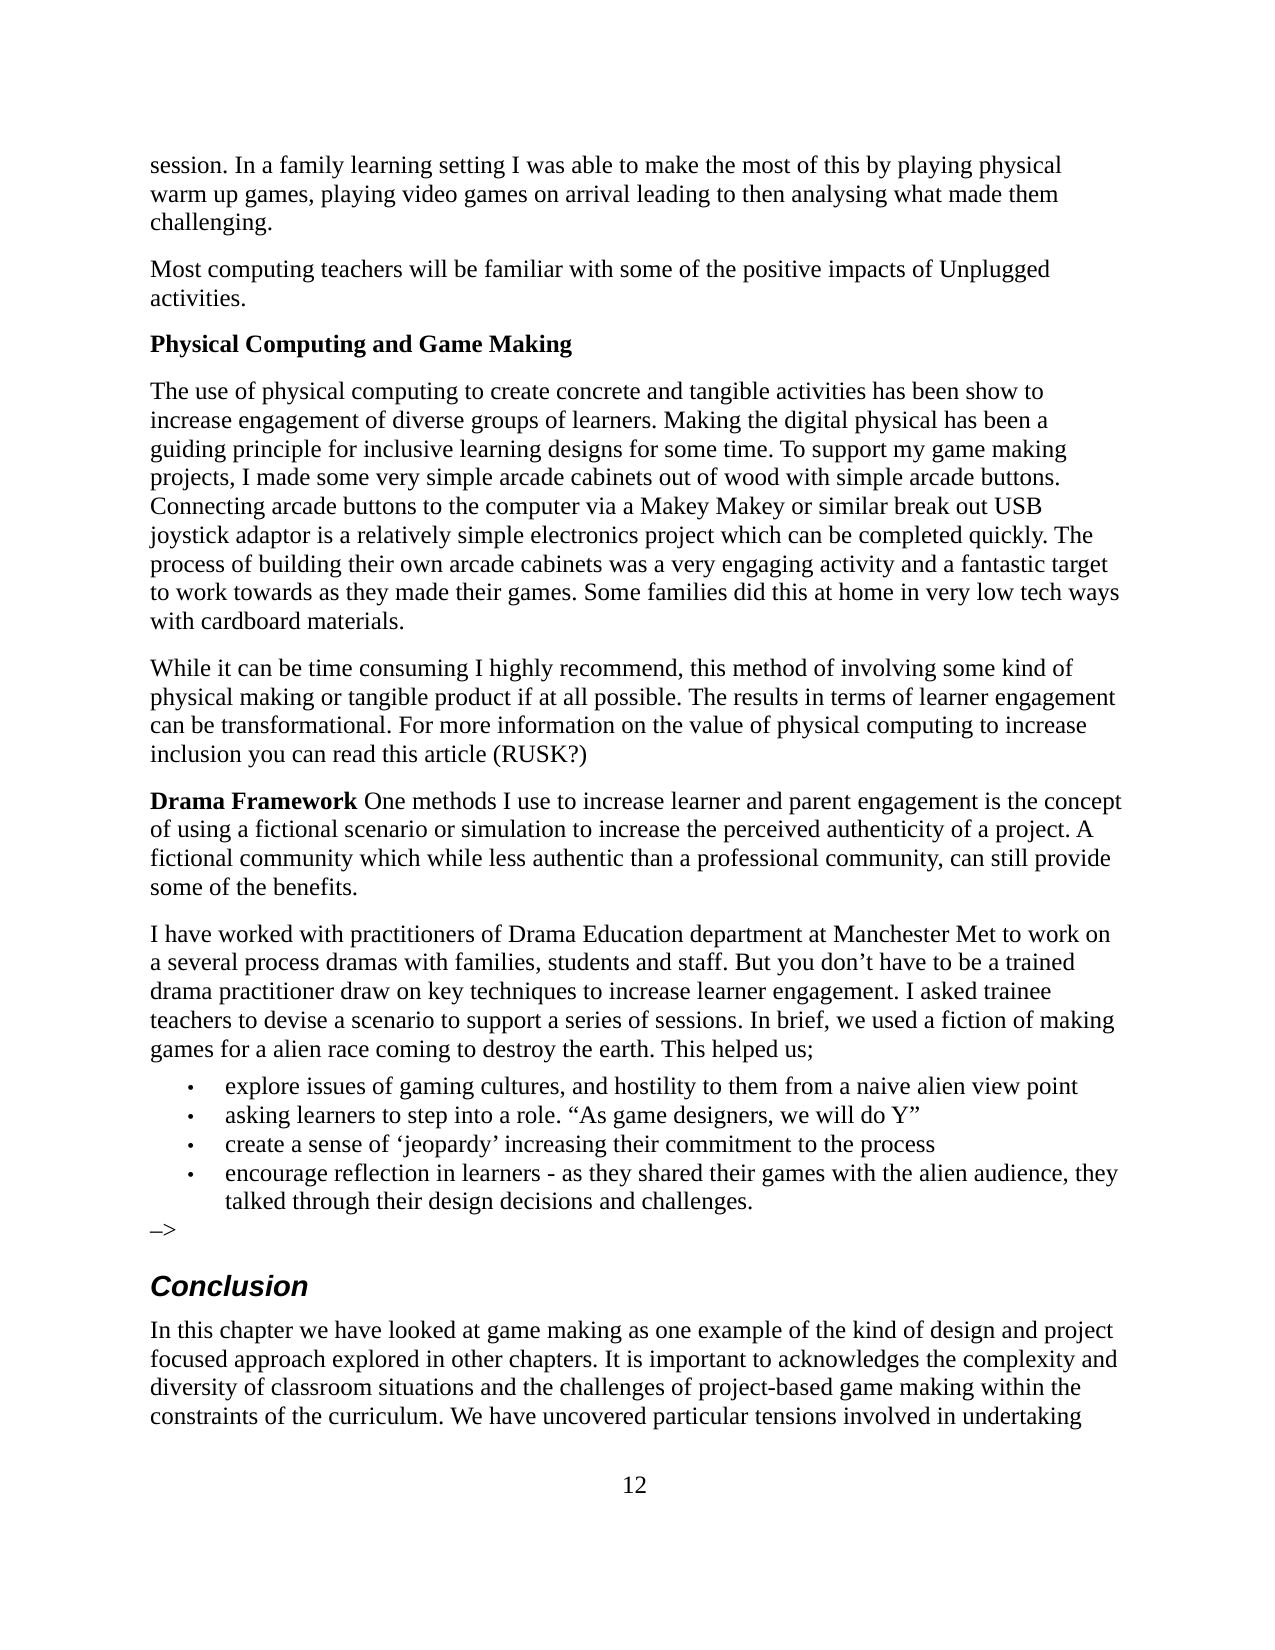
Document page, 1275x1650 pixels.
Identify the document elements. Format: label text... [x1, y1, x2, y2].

text Drama Framework One methods I use to increase learner and parent engagement is the concept of using a fictional scenario or simulation to increase the perceived authenticity of a project. A fictional community which while less authentic than a professional community, can still provide some of the benefits. [150, 786, 1125, 901]
list asking learners to step into a role. “As game designers, we will do Y” [187, 1100, 1125, 1129]
text –> [150, 1215, 1125, 1244]
list encourage reflection in learners - as they shared their games with the alien audience, they talked through their design decisions and challenges. [187, 1158, 1125, 1215]
text While it can be time consuming I highly recommend, this method of involving some kind of physical making or tangible product if at all possible. The results in terms of learner engagement can be transformational. For more information on the value of physical computing to increase inclusion you can read this article (RUSK?) [150, 653, 1125, 768]
text The use of physical computing to create concrete and tangible activities has been show to increase engagement of diverse groups of learners. Making the digital physical has been a guiding principle for inclusive learning designs for some time. To support my game making projects, I made some very simple arcade cabinets out of wood with simple arcade buttons. Connecting arcade buttons to the computer via a Makey Makey or similar break out USB joystick adaptor is a relatively simple electronics project which can be completed quickly. The process of building their own arcade cabinets was a very engaging activity and a fantastic target to work towards as they made their games. Some families did this at home in very low tech ways with cardboard materials. [150, 376, 1125, 635]
list explore issues of gaming cultures, and hostility to them from a naive alien view point [187, 1071, 1125, 1100]
text I have worked with practitioners of Drama Education department at Manchester Met to work on a several process dramas with families, students and staff. But you don’t have to be a trained drama practitioner draw on key techniques to increase learner engagement. I asked trainee teachers to devise a scenario to support a series of sessions. In brief, we used a fiction of making games for a alien race coming to destroy the earth. This helped us; [150, 919, 1125, 1062]
subtitle Conclusion [150, 1269, 1125, 1302]
text session. In a family learning setting I was able to make the most of this by playing physical warm up games, playing video games on arrival leading to then analysing what made them challenging. [150, 150, 1125, 236]
text Physical Computing and Game Making [150, 329, 1125, 358]
text Most computing teachers will be familiar with some of the positive impacts of Unplugged activities. [150, 254, 1125, 312]
list create a sense of ‘jeopardy’ increasing their commitment to the process [187, 1129, 1125, 1158]
text In this chapter we have looked at game making as one example of the kind of design and project focused approach explored in other chapters. It is important to acknowledges the complexity and diversity of classroom situations and the challenges of project-based game making within the constraints of the curriculum. We have uncovered particular tensions involved in undertaking [150, 1315, 1125, 1430]
